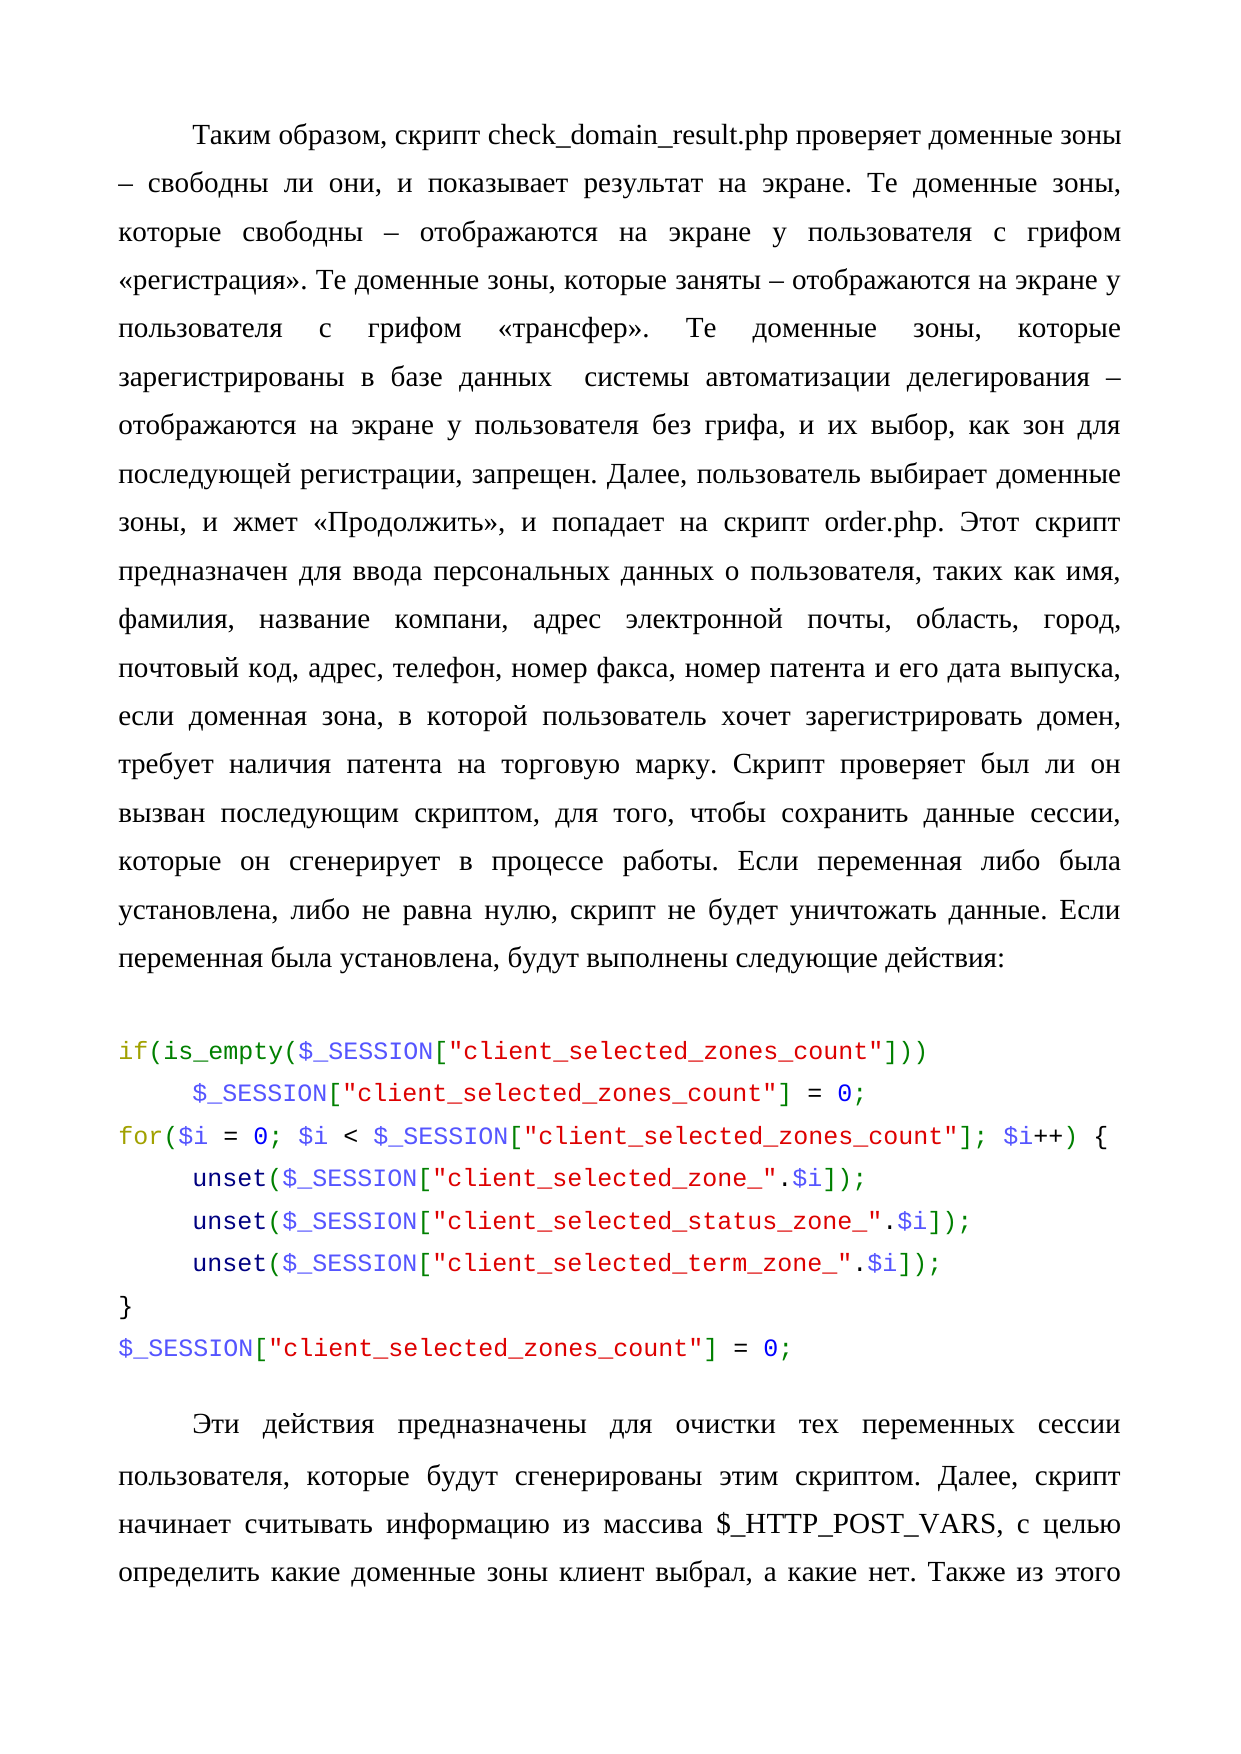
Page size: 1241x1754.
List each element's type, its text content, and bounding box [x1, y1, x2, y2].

text Таким образом, скрипт check_domain_result.php проверяет доменные зоны – свободны ли они, и показывает результат на экране. Те доменные зоны, которые свободны – отображаются на экране у пользователя с грифом «регистрация». Те доменные зоны, которые заняты – отображаются на экране у пользователя с грифом «трансфер». Те доменные зоны, которые зарегистрированы в базе данных системы автоматизации делегирования – отображаются на экране у пользователя без грифа, и их выбор, как зон для последующей регистрации, запрещен. Далее, пользователь выбирает доменные зоны, и жмет «Продолжить», и попадает на скрипт order.php. Этот скрипт предназначен для ввода персональных данных о пользователя, таких как имя, фамилия, название компани, адрес электронной почты, область, город, почтовый код, адрес, телефон, номер факса, номер патента и его дата выпуска, если доменная зона, в которой пользователь хочет зарегистрировать домен, требует наличия патента на торговую марку. Скрипт проверяет был ли он вызван последующим скриптом, для того, чтобы сохранить данные сессии, которые он сгенерирует в процессе работы. Если переменная либо была установлена, либо не равна нулю, скрипт не будет уничтожать данные. Если переменная была установлена, будут выполнены следующие действия: [118, 118, 1122, 974]
text } [118, 1293, 1122, 1322]
text for($i = 0; $i < $_SESSION["client_selected_zones_count"]; $i++) { [118, 1123, 1122, 1152]
text Эти действия предназначены для очистки тех переменных сессии пользователя, которые будут сгенерированы этим скриптом. Далее, скрипт начинает считывать информацию из массива $_HTTP_POST_VARS, с целью определить какие доменные зоны клиент выбрал, а какие нет. Также из этого [118, 1408, 1122, 1588]
text $_SESSION["client_selected_zones_count"] = 0; [118, 1081, 1122, 1109]
text unset($_SESSION["client_selected_zone_".$i]); [118, 1166, 1122, 1194]
text $_SESSION["client_selected_zones_count"] = 0; [118, 1336, 1122, 1364]
text unset($_SESSION["client_selected_status_zone_".$i]); [118, 1208, 1122, 1237]
text unset($_SESSION["client_selected_term_zone_".$i]); [118, 1251, 1122, 1279]
text if(is_empty($_SESSION["client_selected_zones_count"])) [118, 1038, 1122, 1067]
